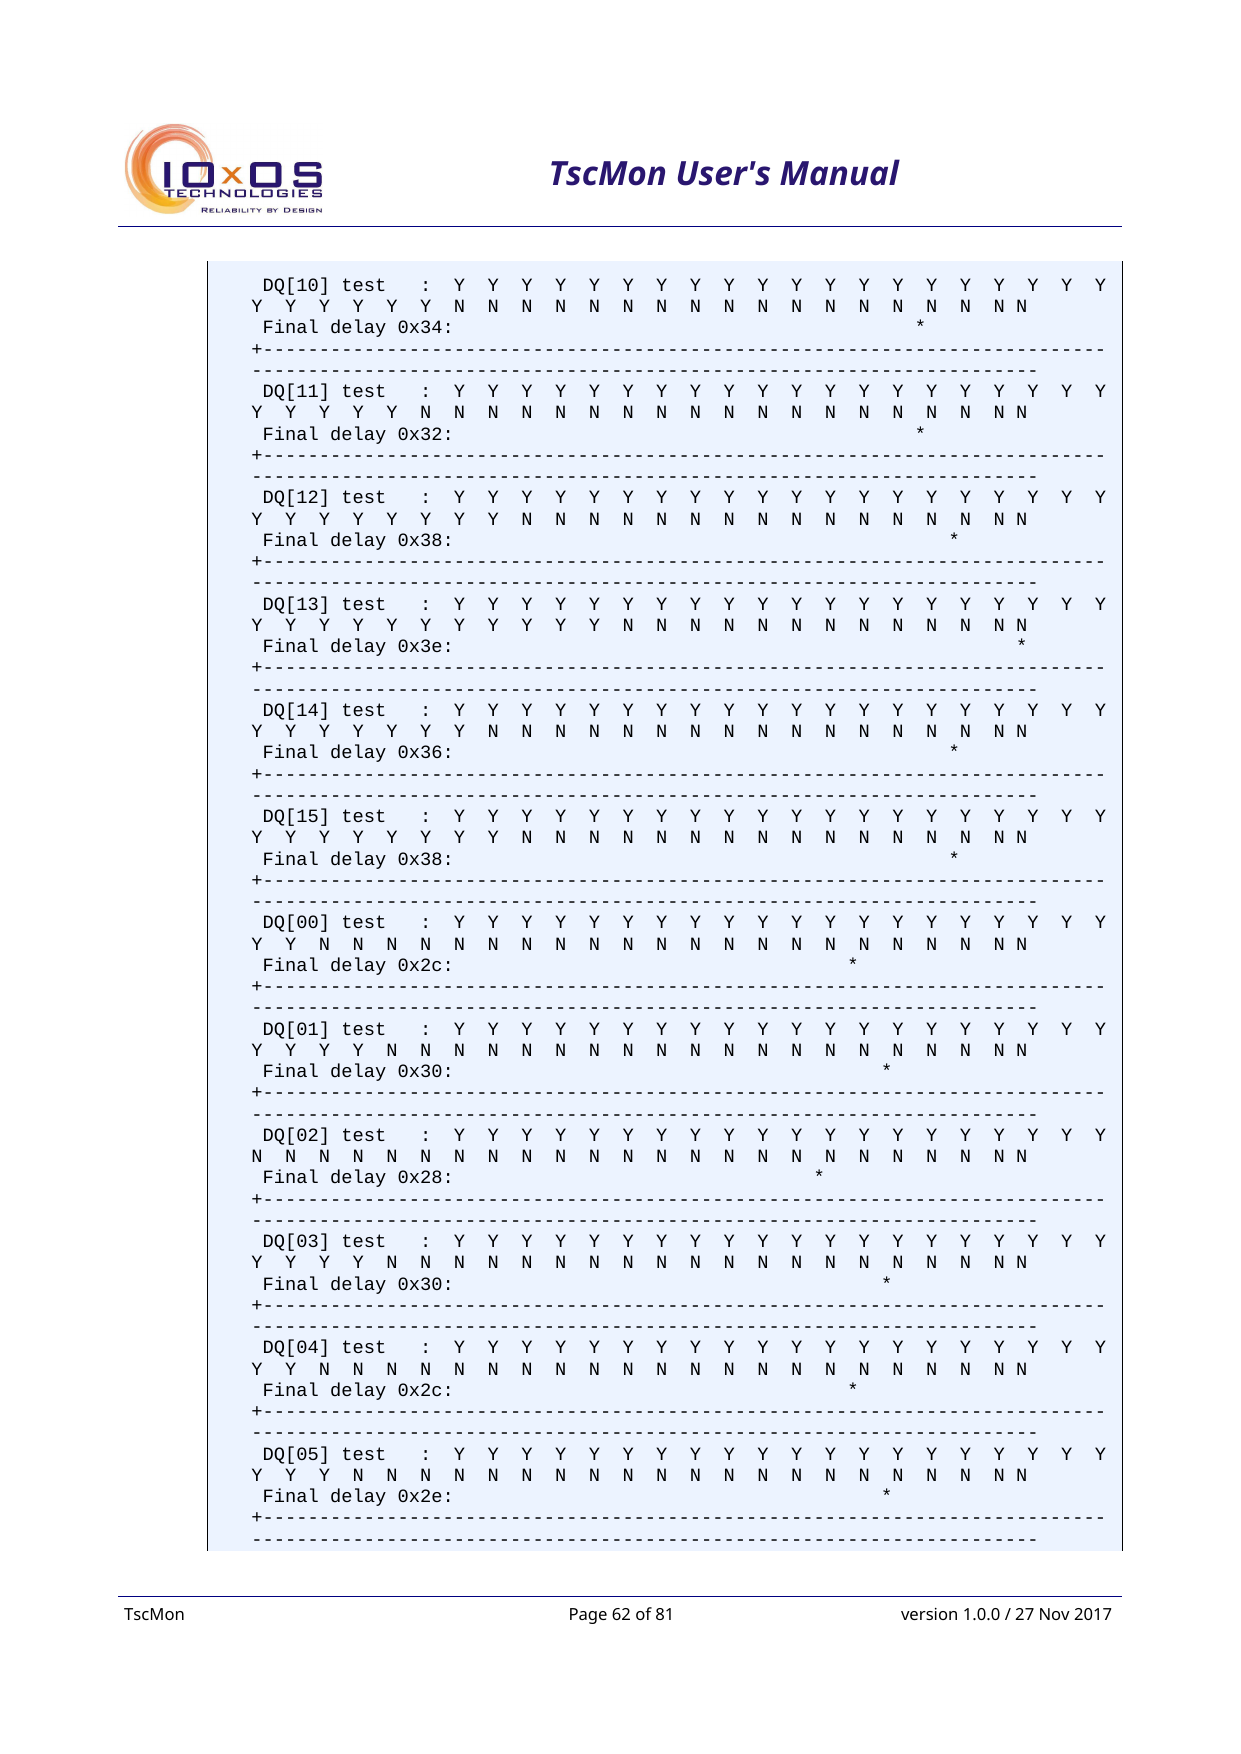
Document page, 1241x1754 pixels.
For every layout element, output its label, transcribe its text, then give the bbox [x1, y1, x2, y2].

text +------------------------------------------------------------------------------------------------------------------------------------------------- [208, 1508, 1122, 1551]
text DQ[00] test : Y Y Y Y Y Y Y Y Y Y Y Y Y Y Y Y Y Y Y Y Y Y N N N N N N N N N N N N N N N N N N N N N N [208, 913, 1122, 956]
text Final delay 0x38: * [208, 531, 1122, 552]
text DQ[14] test : Y Y Y Y Y Y Y Y Y Y Y Y Y Y Y Y Y Y Y Y Y Y Y Y Y Y Y N N N N N N N N N N N N N N N N N [208, 701, 1122, 743]
text DQ[04] test : Y Y Y Y Y Y Y Y Y Y Y Y Y Y Y Y Y Y Y Y Y Y N N N N N N N N N N N N N N N N N N N N N N [208, 1338, 1122, 1381]
text Final delay 0x30: * [208, 1274, 1122, 1296]
text +------------------------------------------------------------------------------------------------------------------------------------------------- [208, 552, 1122, 594]
text DQ[11] test : Y Y Y Y Y Y Y Y Y Y Y Y Y Y Y Y Y Y Y Y Y Y Y Y Y N N N N N N N N N N N N N N N N N N N [208, 382, 1122, 424]
text +------------------------------------------------------------------------------------------------------------------------------------------------- [208, 764, 1122, 807]
text DQ[03] test : Y Y Y Y Y Y Y Y Y Y Y Y Y Y Y Y Y Y Y Y Y Y Y Y N N N N N N N N N N N N N N N N N N N N [208, 1232, 1122, 1274]
text DQ[01] test : Y Y Y Y Y Y Y Y Y Y Y Y Y Y Y Y Y Y Y Y Y Y Y Y N N N N N N N N N N N N N N N N N N N N [208, 1019, 1122, 1062]
text +------------------------------------------------------------------------------------------------------------------------------------------------- [208, 1189, 1122, 1232]
picture [123, 123, 323, 217]
text Final delay 0x2c: * [208, 1381, 1122, 1402]
text +------------------------------------------------------------------------------------------------------------------------------------------------- [208, 871, 1122, 913]
text Final delay 0x34: * [208, 318, 1122, 339]
text Final delay 0x30: * [208, 1062, 1122, 1083]
text DQ[05] test : Y Y Y Y Y Y Y Y Y Y Y Y Y Y Y Y Y Y Y Y Y Y Y N N N N N N N N N N N N N N N N N N N N N [208, 1444, 1122, 1487]
text DQ[10] test : Y Y Y Y Y Y Y Y Y Y Y Y Y Y Y Y Y Y Y Y Y Y Y Y Y Y N N N N N N N N N N N N N N N N N N [208, 261, 1122, 318]
text Final delay 0x32: * [208, 424, 1122, 446]
text DQ[12] test : Y Y Y Y Y Y Y Y Y Y Y Y Y Y Y Y Y Y Y Y Y Y Y Y Y Y Y Y N N N N N N N N N N N N N N N N [208, 488, 1122, 531]
text DQ[02] test : Y Y Y Y Y Y Y Y Y Y Y Y Y Y Y Y Y Y Y Y N N N N N N N N N N N N N N N N N N N N N N N N [208, 1126, 1122, 1168]
text DQ[15] test : Y Y Y Y Y Y Y Y Y Y Y Y Y Y Y Y Y Y Y Y Y Y Y Y Y Y Y Y N N N N N N N N N N N N N N N N [208, 807, 1122, 849]
text +------------------------------------------------------------------------------------------------------------------------------------------------- [208, 1083, 1122, 1126]
text Final delay 0x2e: * [208, 1487, 1122, 1508]
text +------------------------------------------------------------------------------------------------------------------------------------------------- [208, 658, 1122, 701]
text Final delay 0x38: * [208, 849, 1122, 871]
text Final delay 0x3e: * [208, 637, 1122, 658]
text DQ[13] test : Y Y Y Y Y Y Y Y Y Y Y Y Y Y Y Y Y Y Y Y Y Y Y Y Y Y Y Y Y Y Y N N N N N N N N N N N N N [208, 594, 1122, 637]
text Final delay 0x36: * [208, 743, 1122, 764]
text +------------------------------------------------------------------------------------------------------------------------------------------------- [208, 339, 1122, 382]
text Final delay 0x2c: * [208, 956, 1122, 977]
text Final delay 0x28: * [208, 1168, 1122, 1189]
text +------------------------------------------------------------------------------------------------------------------------------------------------- [208, 1296, 1122, 1338]
text +------------------------------------------------------------------------------------------------------------------------------------------------- [208, 1402, 1122, 1444]
text +------------------------------------------------------------------------------------------------------------------------------------------------- [208, 446, 1122, 488]
text +------------------------------------------------------------------------------------------------------------------------------------------------- [208, 977, 1122, 1019]
